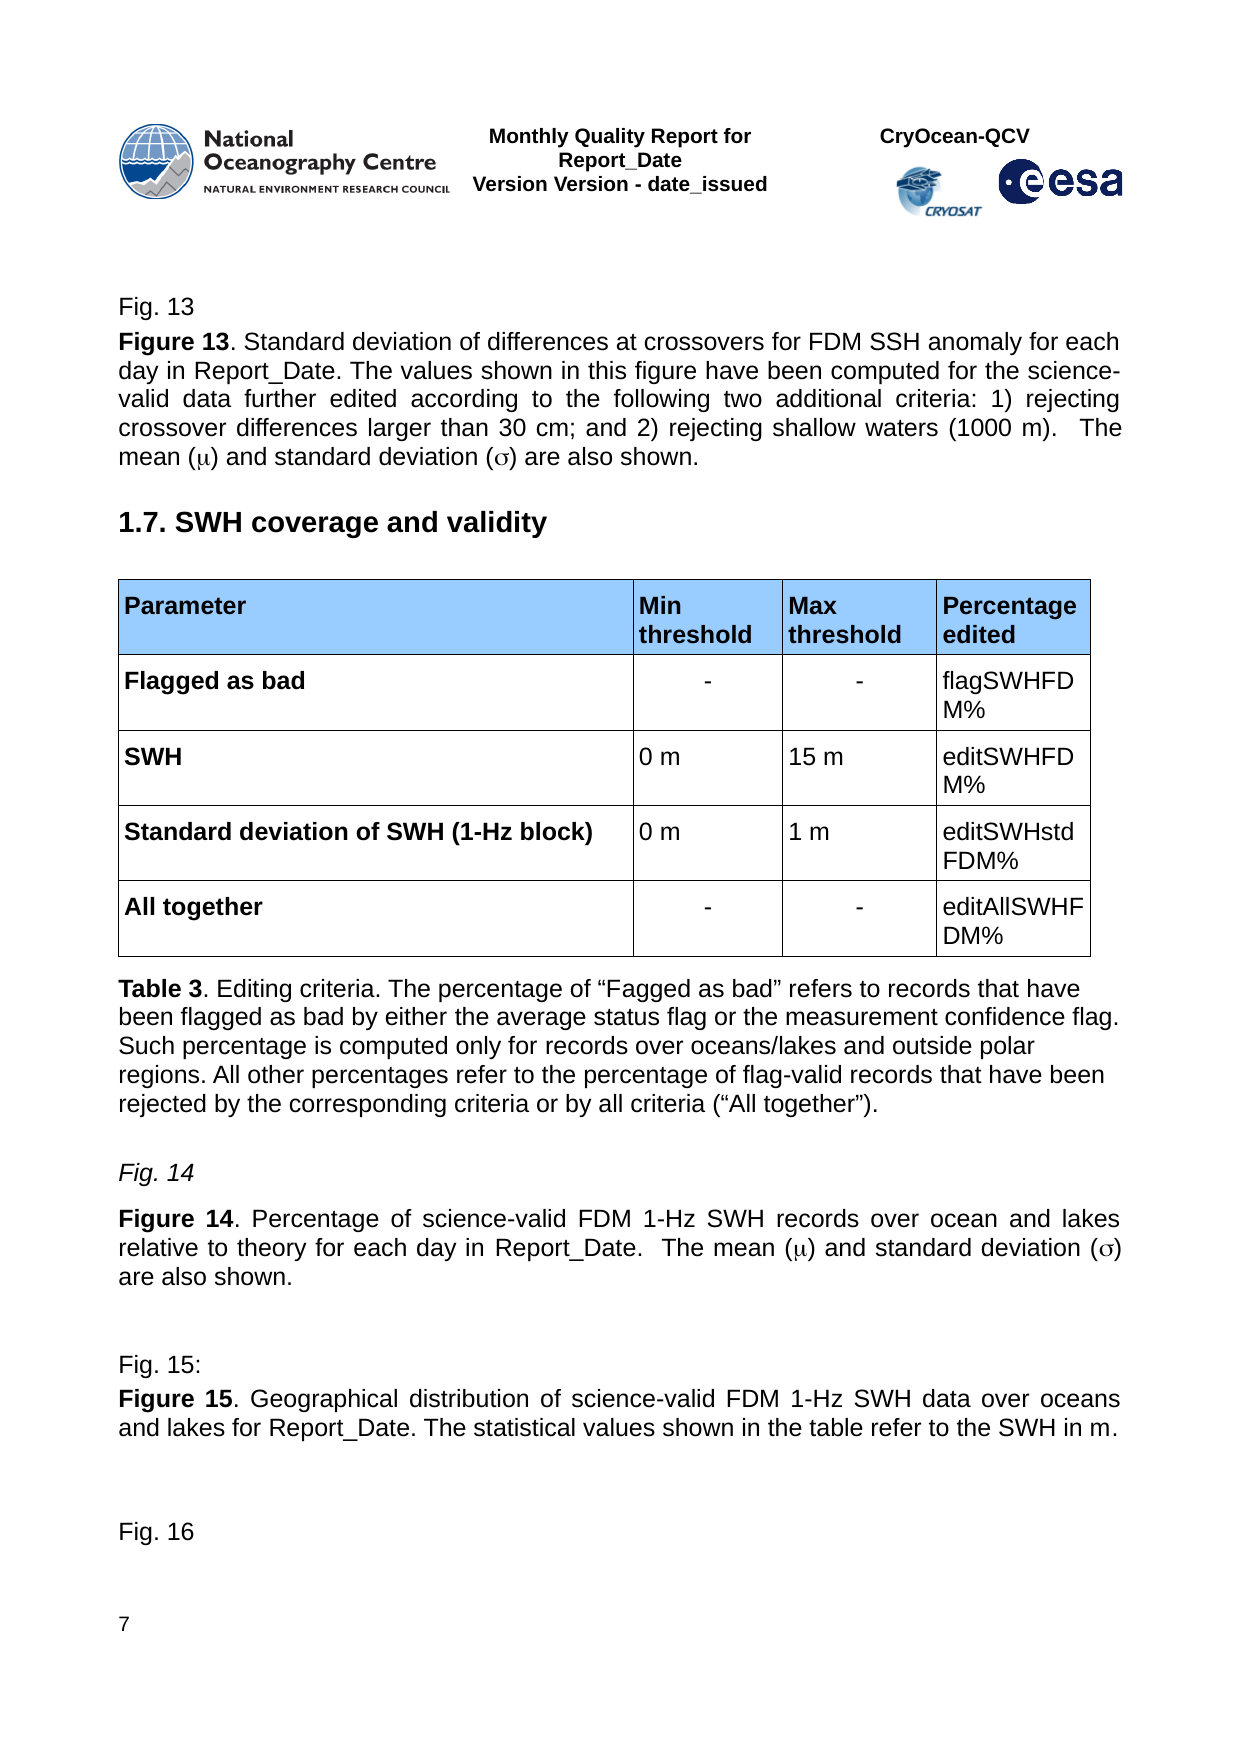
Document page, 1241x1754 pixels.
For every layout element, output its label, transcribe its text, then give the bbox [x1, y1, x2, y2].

table_cell - [783, 655, 936, 729]
text Fig. 13 [118, 292, 1122, 321]
table_cell editSWHFDM% [937, 731, 1090, 805]
table_cell - [634, 881, 782, 956]
table_cell Flagged as bad [119, 655, 633, 729]
table_cell 0 m [634, 806, 782, 880]
text Figure 14. Percentage of science-valid FDM 1-Hz SWH records over ocean and lakes relative to theory for each day in Report_Date. The mean (μ) and standard deviation (σ) are also shown. [118, 1204, 1122, 1291]
table_header Max threshold [783, 580, 936, 654]
picture [876, 159, 1123, 224]
text 1.7. SWH coverage and validity [118, 505, 1122, 539]
table_cell 0 m [634, 731, 782, 805]
table_cell editAllSWHFDM% [937, 881, 1090, 956]
table_header Percentage edited [937, 580, 1090, 654]
table_header Parameter [119, 580, 633, 654]
table_cell - [634, 655, 782, 729]
text Fig. 16 [118, 1517, 1122, 1546]
text Fig. 14 [118, 1158, 1122, 1187]
text Figure 15. Geographical distribution of science-valid FDM 1-Hz SWH data over oceans and lakes for Report_Date. The statistical values shown in the table refer to the SWH in m. [118, 1384, 1122, 1442]
text Fig. 15: [118, 1350, 1122, 1378]
table_header Min threshold [634, 580, 782, 654]
table_cell - [783, 881, 936, 956]
table_cell 1 m [783, 806, 936, 880]
table_cell flagSWHFDM% [937, 655, 1090, 729]
table_cell 15 m [783, 731, 936, 805]
table_cell Standard deviation of SWH (1-Hz block) [119, 806, 633, 880]
table_cell SWH [119, 731, 633, 805]
table_cell All together [119, 881, 633, 956]
table_cell editSWHstdFDM% [937, 806, 1090, 880]
text Figure 13. Standard deviation of differences at crossovers for FDM SSH anomaly for each day in Report_Date. The values shown in this figure have been computed for the science-valid data further edited according to the following two additional criteria: 1) rejecting crossover differences larger than 30 cm; and 2) rejecting shallow waters (1000 m). The mean (μ) and standard deviation (σ) are also shown. [118, 327, 1122, 471]
text Table 3. Editing criteria. The percentage of “Fagged as bad” refers to records that have been flagged as bad by either the average status flag or the measurement confidence flag. Such percentage is computed only for records over oceans/lakes and outside polar regions. All other percentages refer to the percentage of flag-valid records that have been rejected by the corresponding criteria or by all criteria (“All together”). [118, 974, 1122, 1117]
